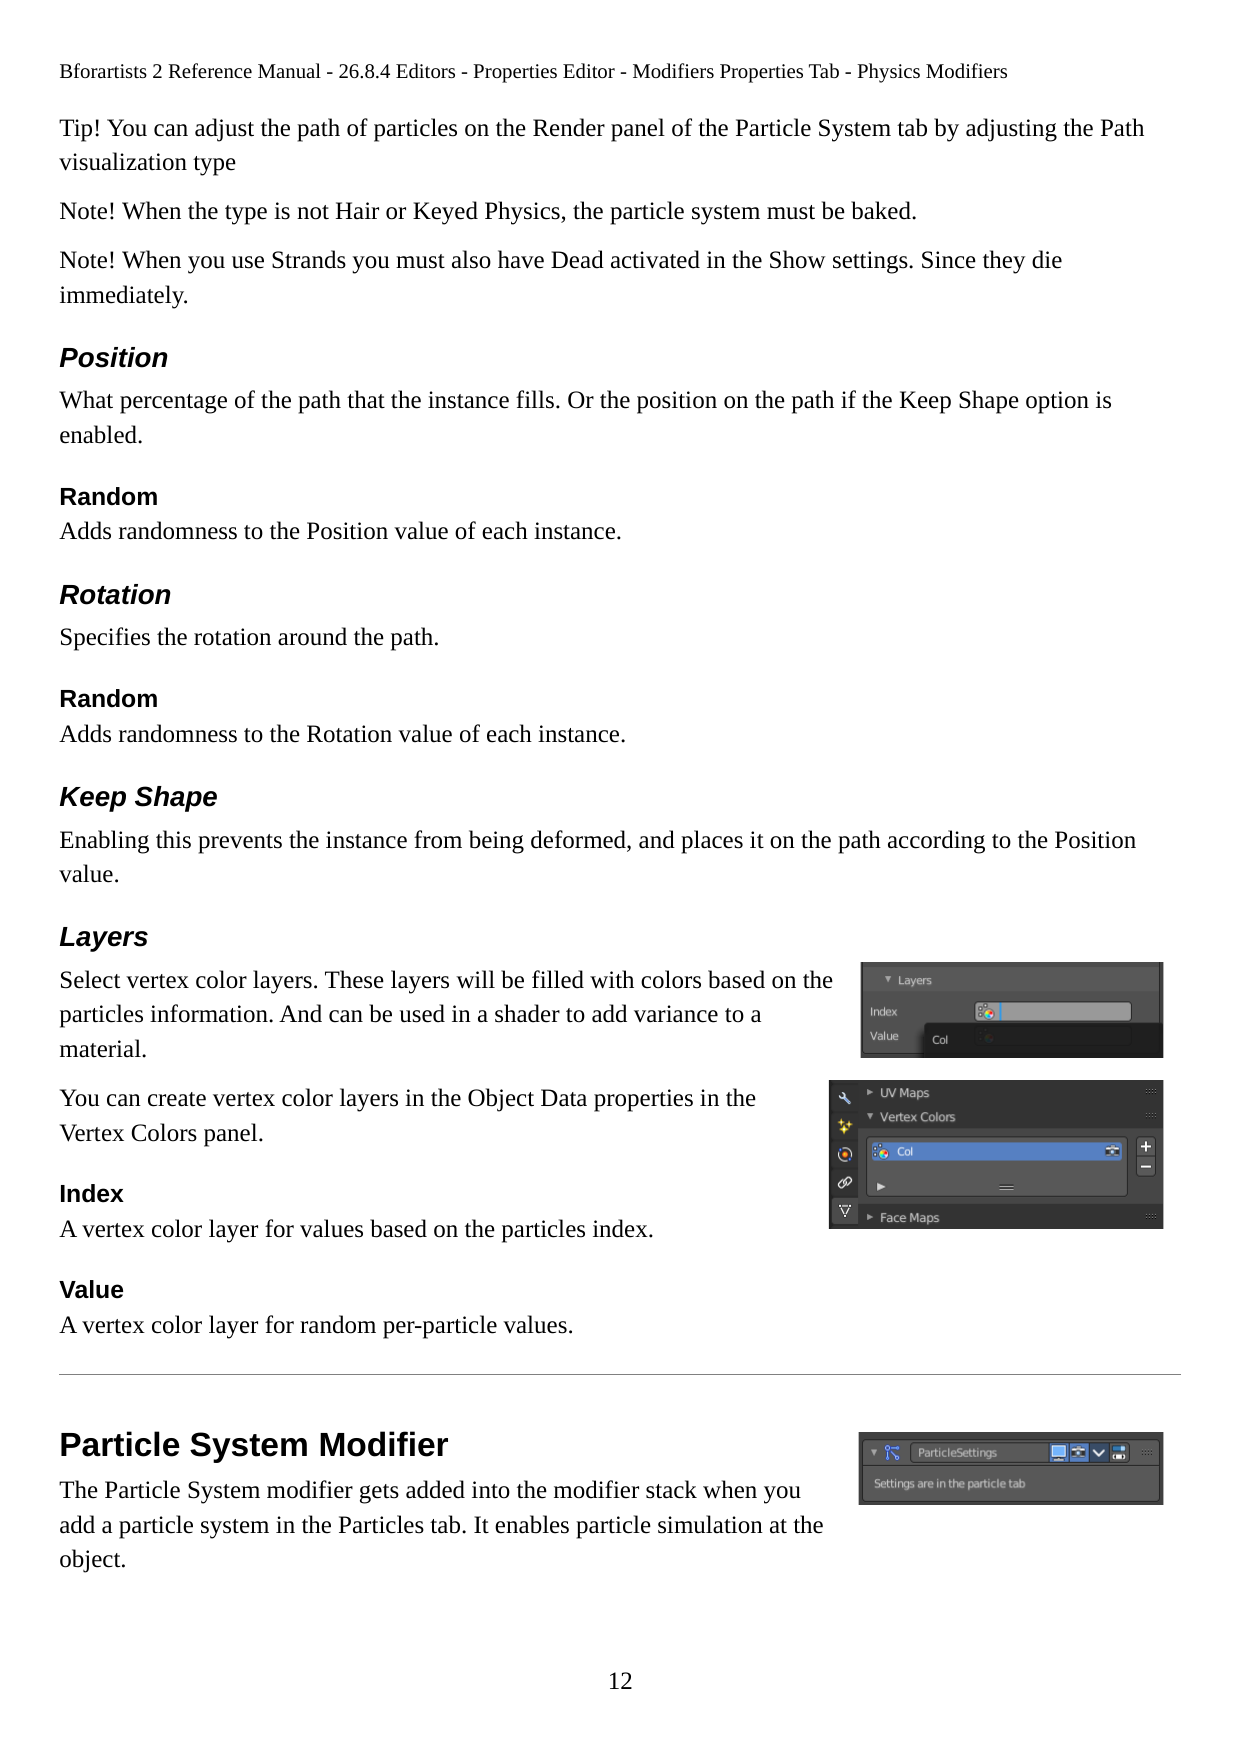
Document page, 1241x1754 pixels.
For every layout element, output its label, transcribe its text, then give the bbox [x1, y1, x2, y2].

picture [860, 962, 1164, 1058]
text Adds randomness to the Rotation value of each instance. [59, 719, 1181, 747]
subtitle Rotation [59, 578, 1181, 610]
subtitle [1164, 1179, 1181, 1208]
text Enabling this prevents the instance from being deformed, and places it on the path according to the Position value. [59, 825, 1181, 888]
text Note! When you use Strands you must also have Dead activated in the Show settings. Since they die immediately. [59, 245, 1181, 308]
subtitle Random [59, 684, 1181, 712]
subtitle Keep Shape [59, 780, 1181, 812]
subtitle Index [59, 1179, 828, 1208]
text What percentage of the path that the instance fills. Or the position on the path if the Keep Shape option is enabled. [59, 386, 1181, 449]
subtitle Position [59, 341, 1181, 373]
subtitle Particle System Modifier [59, 1424, 1181, 1463]
picture [858, 1432, 1164, 1505]
text Adds randomness to the Position value of each instance. [59, 516, 1181, 545]
text Tip! You can adjust the path of particles on the Render panel of the Particle System tab by adjusting the Path visualization type [59, 113, 1181, 176]
text You can create vertex color layers in the Object Data properties in the Vertex Colors panel. [59, 1083, 828, 1146]
text A vertex color layer for values based on the particles index. [59, 1214, 1181, 1243]
text A vertex color layer for random per-particle values. [59, 1310, 1181, 1339]
text Specifies the rotation around the path. [59, 622, 1181, 651]
subtitle Layers [59, 921, 1181, 953]
subtitle Value [59, 1276, 1181, 1304]
text Note! When the type is not Hair or Keyed Physics, the particle system must be baked. [59, 196, 1181, 225]
subtitle Random [59, 482, 1181, 510]
text Select vertex color layers. These layers will be filled with colors based on the particles information. And can be used in a shader to add variance to a material. [59, 965, 1181, 1063]
picture [828, 1080, 1164, 1229]
text The Particle System modifier gets added into the modifier stack when you add a particle system in the Particles tab. It enables particle simulation at the object. [59, 1476, 1181, 1573]
